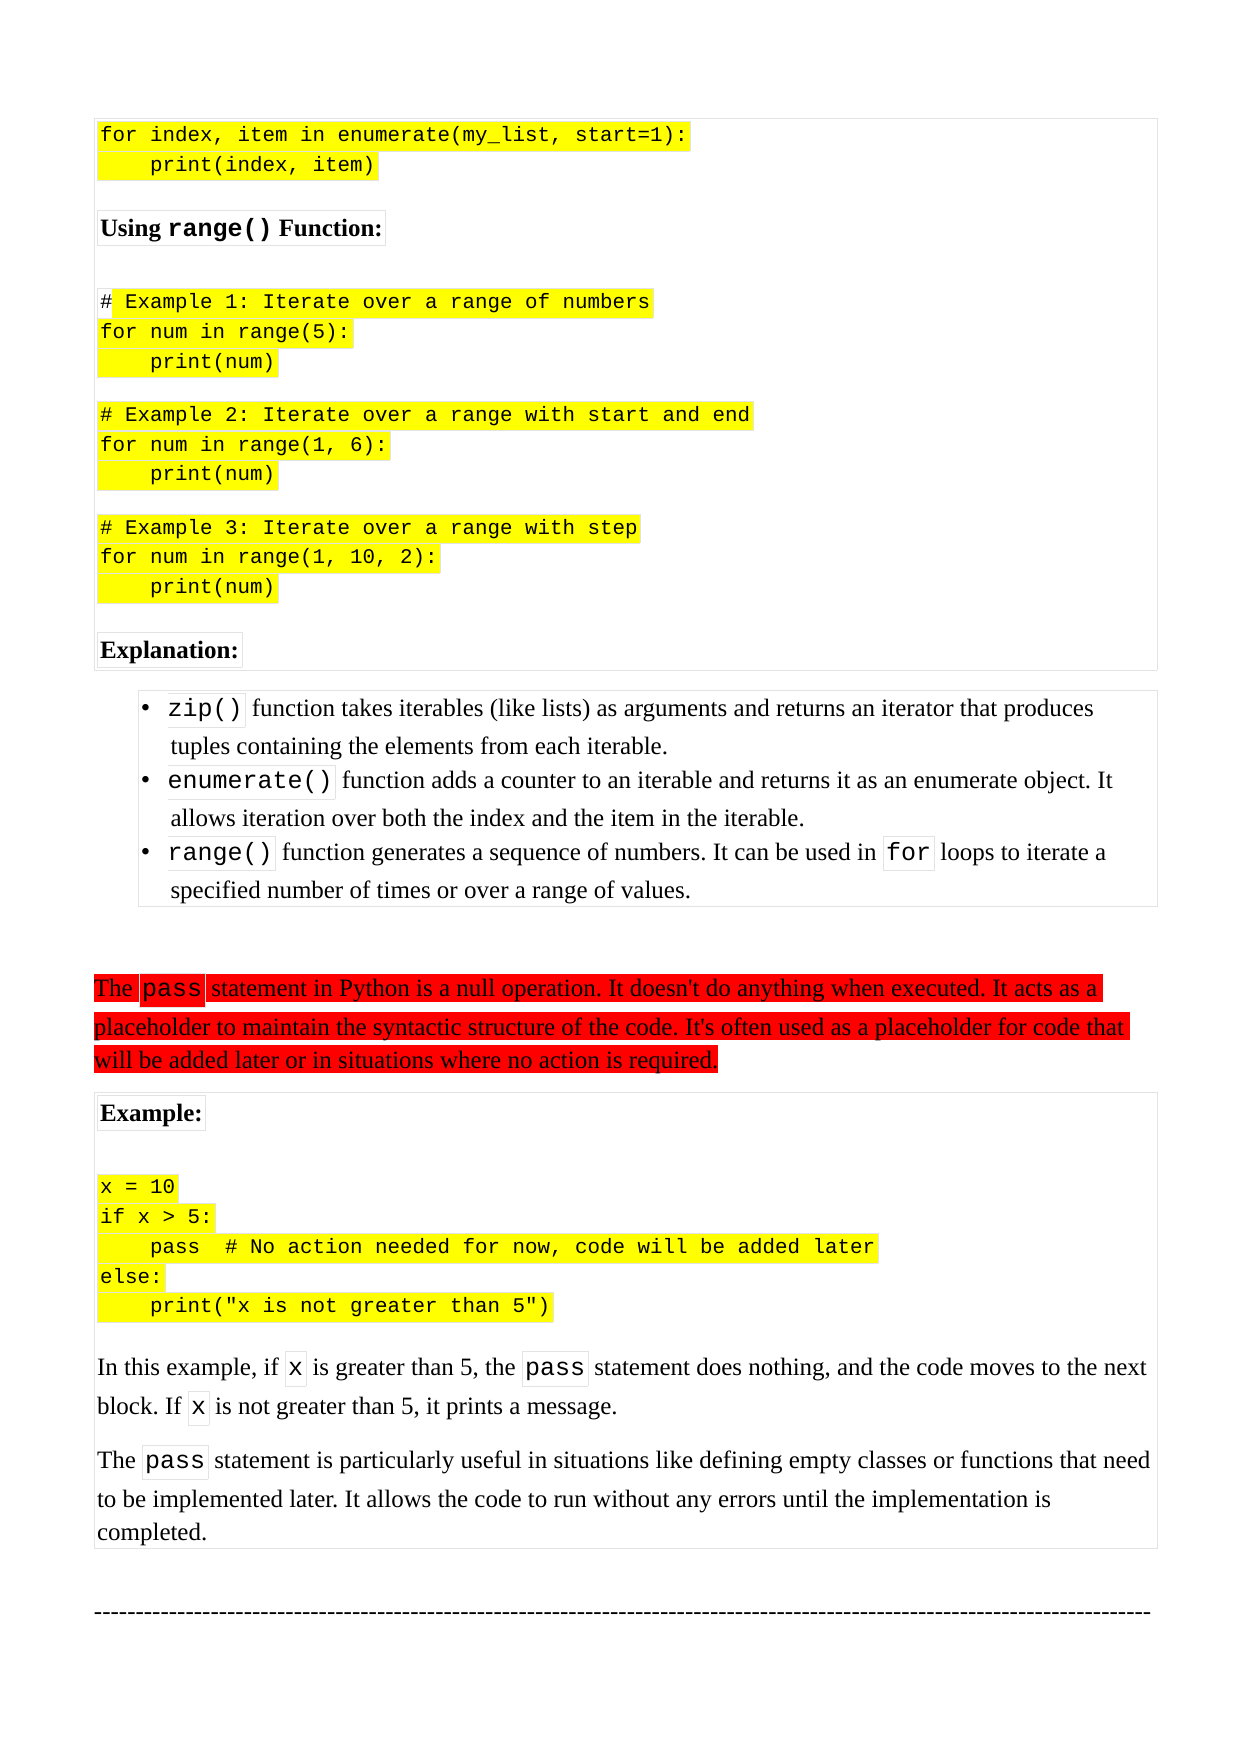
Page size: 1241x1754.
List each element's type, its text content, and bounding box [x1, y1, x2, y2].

text pass # No action needed for now, code will be added later [98, 1234, 878, 1259]
text # Example 3: Iterate over a range with step [95, 511, 1157, 540]
list enumerate() function adds a counter to an iterable and returns it as an enumerate object. It allows iteration over both the index and the item in the iterable. [139, 761, 1157, 832]
text [279, 570, 1157, 603]
text Using range() Function: [95, 207, 1157, 245]
text for num in range(1, 6): [98, 432, 390, 457]
text x = 10 [95, 1171, 1157, 1200]
text print(num) [98, 461, 278, 490]
text print(num) [98, 344, 1157, 377]
text if x > 5: [179, 1200, 1157, 1230]
text for index, item in enumerate(my_list, start=1): [95, 119, 1157, 148]
text In this example, if x is greater than 5, the pass statement does nothing, and the code moves to the next block. If x is not greater than 5, it prints a message. [95, 1348, 1157, 1425]
text for num in range(5): [98, 315, 1157, 344]
text ------------------------------------------------------------------------------------------------------------------------------- [94, 1596, 1157, 1625]
list range() function generates a sequence of numbers. It can be used in for loops to iterate a specified number of times or over a range of values. [139, 833, 1157, 906]
text Example: [95, 1093, 1157, 1130]
text else: [98, 1259, 1157, 1289]
text [391, 428, 1157, 457]
text # Example 2: Iterate over a range with start and end [95, 398, 1157, 428]
text print(num) [98, 574, 278, 603]
text [279, 457, 1157, 490]
text for num in range(1, 10, 2): [98, 544, 440, 570]
text [441, 540, 1157, 570]
text [379, 148, 1157, 181]
text The pass statement in Python is a null operation. It doesn't do anything when executed. It acts as a placeholder to maintain the syntactic structure of the code. It's often used as a placeholder for code that will be added later or in situations where no action is required. [94, 973, 1157, 1073]
text print("x is not greater than 5") [166, 1289, 1157, 1322]
text Explanation: [95, 629, 1157, 670]
text print(index, item) [98, 152, 378, 180]
text if x > 5: [98, 1204, 215, 1230]
text pass # No action needed for now, code will be added later [216, 1230, 1157, 1259]
text print("x is not greater than 5") [98, 1293, 553, 1322]
list zip() function takes iterables (like lists) as arguments and returns an iterator that produces tuples containing the elements from each iterable. [139, 691, 1157, 760]
text # Example 1: Iterate over a range of numbers [95, 285, 1157, 315]
text The pass statement is particularly useful in situations like defining empty classes or functions that need to be implemented later. It allows the code to run without any errors until the implementation is completed. [95, 1442, 1157, 1548]
